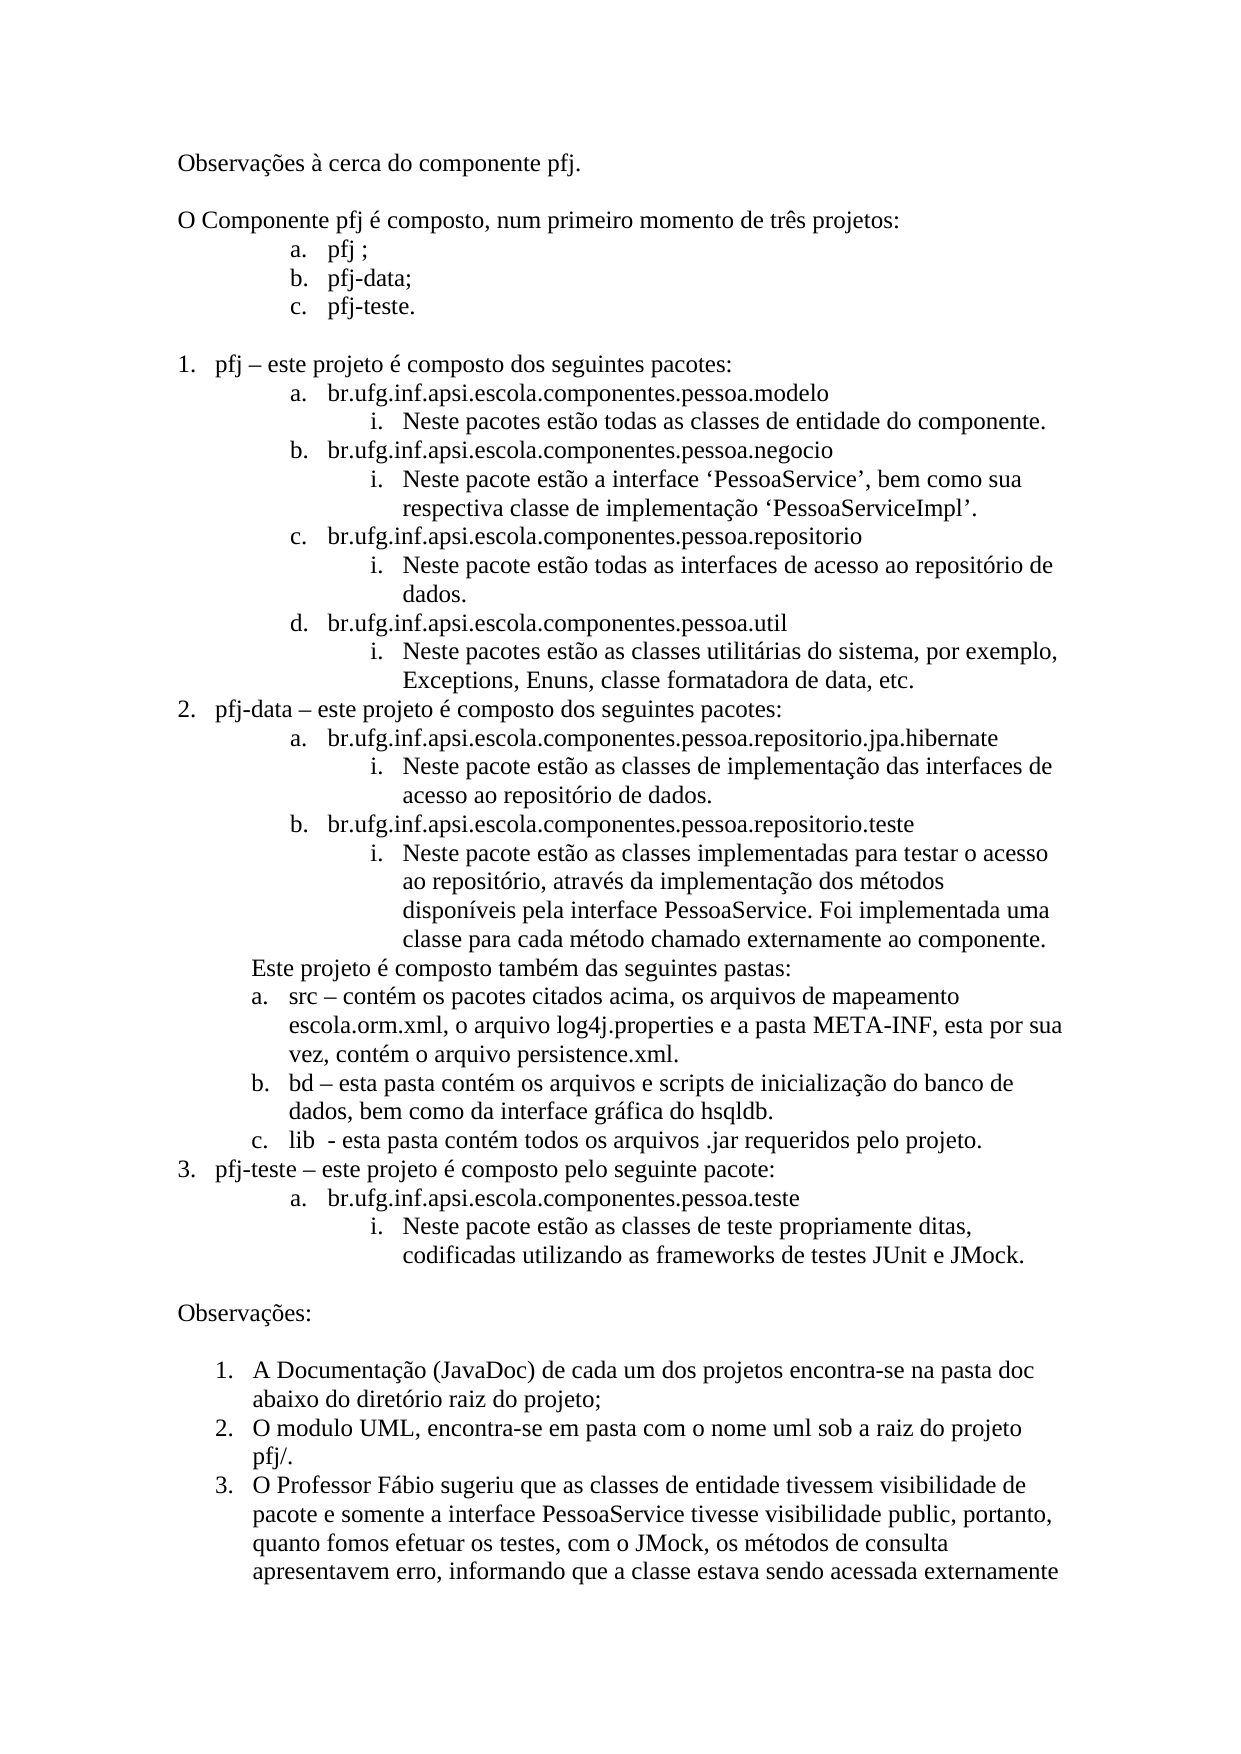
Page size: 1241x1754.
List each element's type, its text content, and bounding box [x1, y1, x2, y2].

list src – contém os pacotes citados acima, os arquivos de mapeamento escola.orm.xml, o arquivo log4j.properties e a pasta META-INF, esta por sua vez, contém o arquivo persistence.xml. [251, 981, 1063, 1068]
list br.ufg.inf.apsi.escola.componentes.pessoa.teste [290, 1183, 1063, 1211]
list bd – esta pasta contém os arquivos e scripts de inicialização do banco de dados, bem como da interface gráfica do hsqldb. [251, 1068, 1063, 1125]
list Neste pacote estão as classes implementadas para testar o acesso ao repositório, através da implementação dos métodos disponíveis pela interface PessoaService. Foi implementada uma classe para cada método chamado externamente ao componente. [177, 838, 1063, 953]
list Neste pacote estão a interface ‘PessoaService’, bem como sua respectiva classe de implementação ‘PessoaServiceImpl’. [177, 464, 1063, 521]
text O Componente pfj é composto, num primeiro momento de três projetos: [177, 205, 1063, 234]
list lib - esta pasta contém todos os arquivos .jar requeridos pelo projeto. [251, 1125, 1063, 1154]
list pfj-data – este projeto é composto dos seguintes pacotes: [177, 694, 1063, 723]
list Neste pacote estão todas as interfaces de acesso ao repositório de dados. [177, 550, 1063, 608]
list br.ufg.inf.apsi.escola.componentes.pessoa.repositorio.jpa.hibernate [290, 723, 1063, 751]
list br.ufg.inf.apsi.escola.componentes.pessoa.repositorio [290, 521, 1063, 550]
text Observações: [177, 1298, 1063, 1326]
list pfj-teste – este projeto é composto pelo seguinte pacote: [177, 1154, 1063, 1183]
list pfj-teste. [290, 291, 1063, 320]
list O modulo UML, encontra-se em pasta com o nome uml sob a raiz do projeto pfj/. [215, 1413, 1063, 1470]
list O Professor Fábio sugeriu que as classes de entidade tivessem visibilidade de pacote e somente a interface PessoaService tivesse visibilidade public, portanto, quanto fomos efetuar os testes, com o JMock, os métodos de consulta apresentavem erro, informando que a classe estava sendo acessada externamente [215, 1470, 1063, 1585]
list br.ufg.inf.apsi.escola.componentes.pessoa.negocio [290, 435, 1063, 464]
list A Documentação (JavaDoc) de cada um dos projetos encontra-se na pasta doc abaixo do diretório raiz do projeto; [215, 1355, 1063, 1413]
list Neste pacotes estão todas as classes de entidade do componente. [177, 406, 1063, 435]
list br.ufg.inf.apsi.escola.componentes.pessoa.modelo [290, 378, 1063, 406]
list br.ufg.inf.apsi.escola.componentes.pessoa.util [290, 608, 1063, 636]
list Neste pacotes estão as classes utilitárias do sistema, por exemplo, Exceptions, Enuns, classe formatadora de data, etc. [177, 636, 1063, 694]
list Neste pacote estão as classes de teste propriamente ditas, codificadas utilizando as frameworks de testes JUnit e JMock. [177, 1211, 1063, 1269]
text Observações à cerca do componente pfj. [177, 148, 1063, 176]
list pfj-data; [290, 263, 1063, 291]
list pfj ; [290, 234, 1063, 263]
list br.ufg.inf.apsi.escola.componentes.pessoa.repositorio.teste [290, 809, 1063, 838]
list Neste pacote estão as classes de implementação das interfaces de acesso ao repositório de dados. [177, 751, 1063, 809]
text Este projeto é composto também das seguintes pastas: [251, 953, 1063, 981]
list pfj – este projeto é composto dos seguintes pacotes: [177, 349, 1063, 378]
